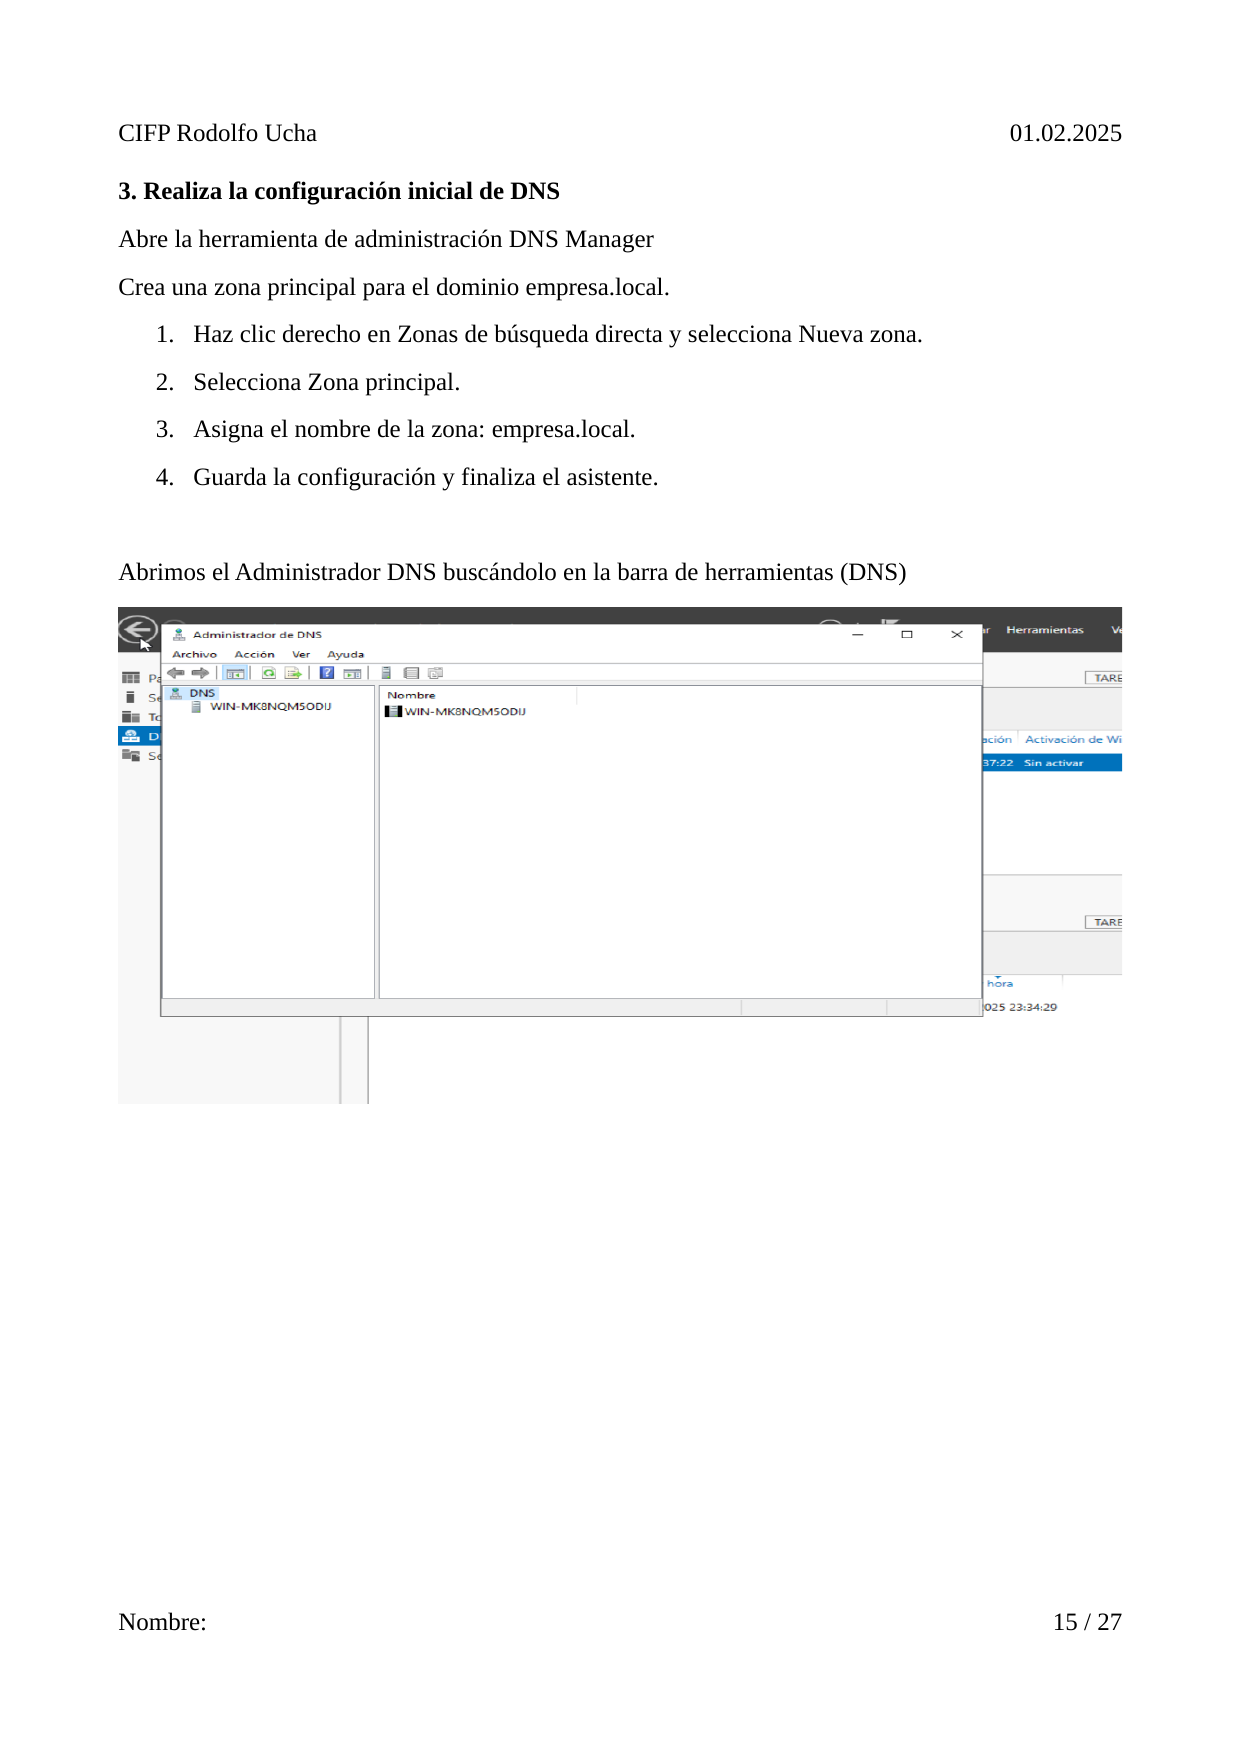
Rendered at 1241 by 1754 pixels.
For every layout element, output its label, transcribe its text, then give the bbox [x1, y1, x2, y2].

list Haz clic derecho en Zonas de búsqueda directa y selecciona Nueva zona. [156, 319, 1122, 348]
picture [118, 607, 1123, 1104]
list Selecciona Zona principal. [156, 367, 1122, 396]
text Abrimos el Administrador DNS buscándolo en la barra de herramientas (DNS) [118, 557, 1122, 586]
text Abre la herramienta de administración DNS Manager [118, 224, 1122, 253]
text Crea una zona principal para el dominio empresa.local. [118, 272, 1122, 300]
list Asigna el nombre de la zona: empresa.local. [156, 414, 1122, 443]
list Guarda la configuración y finaliza el asistente. [156, 462, 1122, 491]
text 3. Realiza la configuración inicial de DNS [118, 176, 1122, 205]
